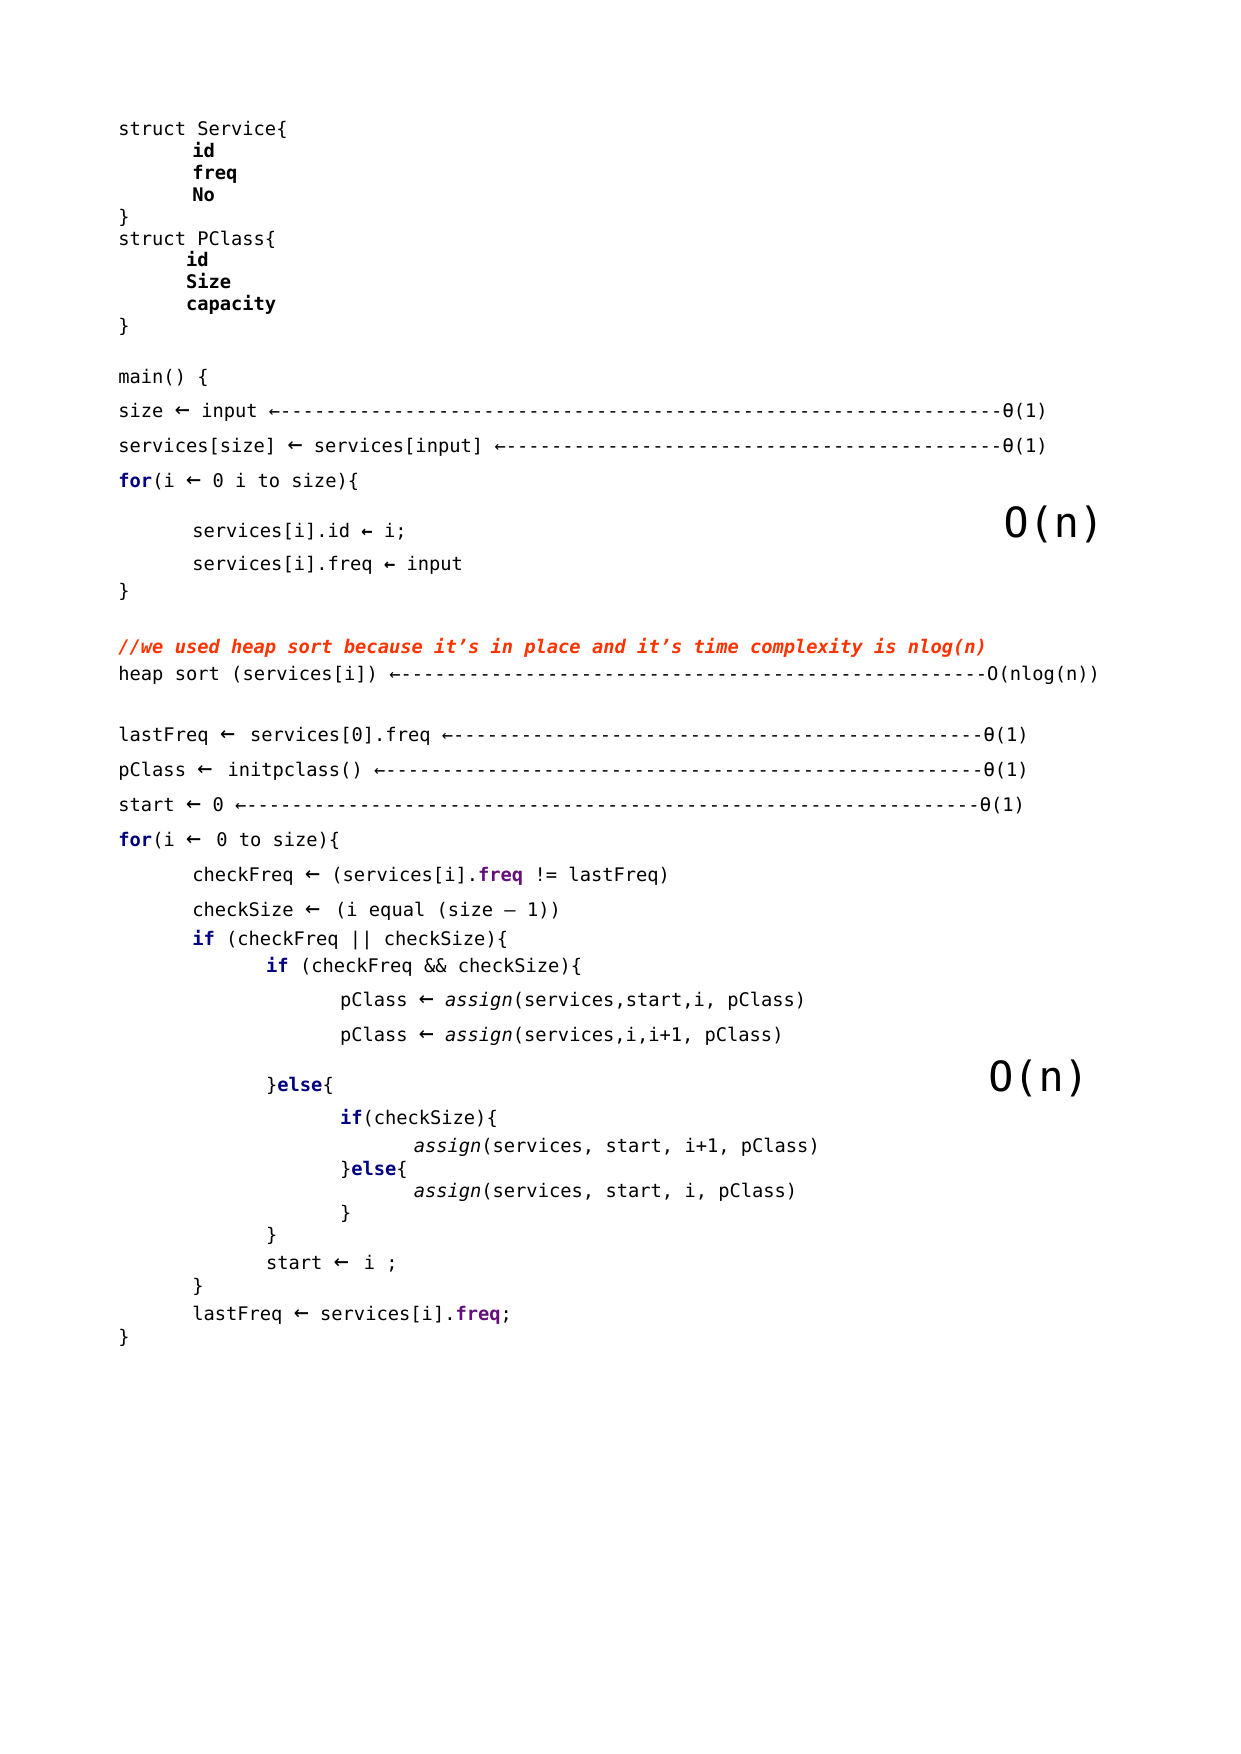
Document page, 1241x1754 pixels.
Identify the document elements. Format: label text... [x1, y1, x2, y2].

text struct PClass{ [118, 227, 1122, 249]
text if(checkSize){ [118, 1107, 1122, 1129]
text checkFreq ← (services[i].freq != lastFreq) [118, 858, 1122, 887]
text }else{ [118, 1158, 1122, 1180]
text if (checkFreq && checkSize){ [118, 956, 1122, 977]
text size ← input ←----------------------------------------------------------------Ѳ(1) [118, 394, 1122, 423]
text }else{ O(n) [118, 1053, 1122, 1101]
text lastFreq ← services[i].freq; [118, 1297, 1122, 1326]
text } [118, 206, 1122, 227]
text capacity [118, 293, 1122, 315]
text services[i].freq ← input [118, 553, 1122, 575]
text } [118, 581, 1122, 602]
text for(i ← 0 to size){ [118, 823, 1122, 852]
text id [118, 249, 1122, 271]
text id [118, 140, 1122, 162]
text checkSize ← (i equal (size – 1)) [118, 893, 1122, 922]
text main() { [118, 366, 1122, 388]
text } [118, 315, 1122, 337]
text freq [118, 162, 1122, 184]
text No [118, 184, 1122, 206]
text start ← 0 ←-----------------------------------------------------------------Ѳ(1) [118, 788, 1122, 817]
text pClass ← assign(services,start,i, pClass) [118, 983, 1122, 1012]
text pClass ← assign(services,i,i+1, pClass) [118, 1018, 1122, 1047]
text for(i ← 0 i to size){ [118, 464, 1122, 493]
text start ← i ; [118, 1246, 1122, 1275]
text assign(services, start, i+1, pClass) [118, 1135, 1122, 1158]
text lastFreq ← services[0].freq ←-----------------------------------------------Ѳ(1) [118, 718, 1122, 748]
text services[i].id ← i; O(n) [118, 499, 1122, 547]
text } [118, 1224, 1122, 1246]
text heap sort (services[i]) ←----------------------------------------------------O(nlog(n)) [118, 663, 1122, 685]
text if (checkFreq || checkSize){ [118, 928, 1122, 950]
text //we used heap sort because it’s in place and it’s time complexity is nlog(n) [118, 636, 1122, 658]
text pClass ← initpclass() ←-----------------------------------------------------Ѳ(1) [118, 753, 1122, 783]
text services[size] ← services[input] ←--------------------------------------------Ѳ(1) [118, 429, 1122, 458]
text } [118, 1326, 1122, 1348]
text } [118, 1275, 1122, 1297]
text Size [118, 271, 1122, 293]
text } [118, 1202, 1122, 1224]
text assign(services, start, i, pClass) [118, 1180, 1122, 1202]
text struct Service{ [118, 118, 1122, 140]
